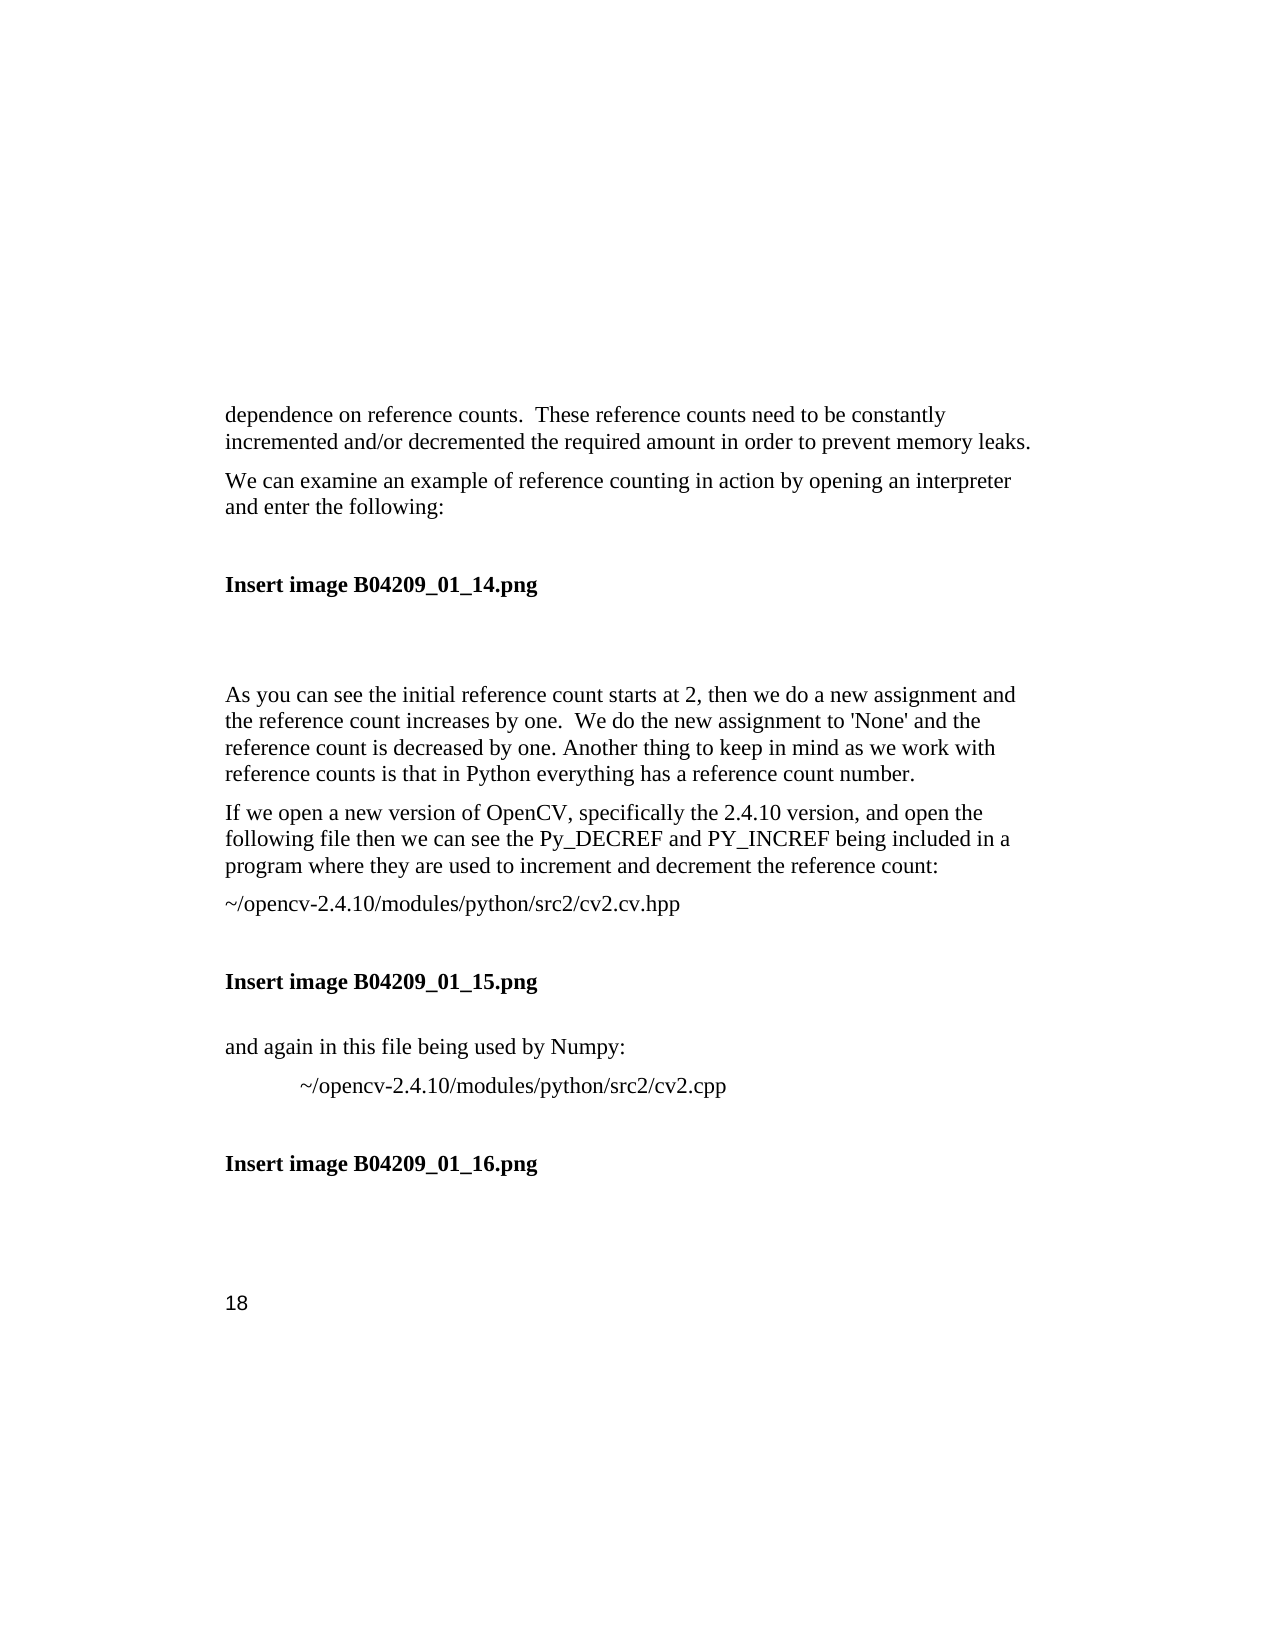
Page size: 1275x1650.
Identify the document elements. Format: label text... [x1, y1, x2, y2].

text and again in this file being used by Numpy: [225, 1033, 1050, 1060]
text If we open a new version of OpenCV, specifically the 2.4.10 version, and open the following file then we can see the Py_DECREF and PY_INCREF being included in a program where they are used to increment and decrement the reference count: [225, 799, 1050, 878]
text Insert image B04209_01_16.png [225, 1150, 1050, 1176]
text dependence on reference counts. These reference counts need to be constantly incremented and/or decremented the required amount in order to prevent memory leaks. [225, 401, 1050, 454]
text As you can see the initial reference count starts at 2, then we do a new assignment and the reference count increases by one. We do the new assignment to 'None' and the reference count is decreased by one. Another thing to keep in mind as we work with reference counts is that in Python everything has a reference count number. [225, 681, 1050, 786]
text Insert image B04209_01_15.png [225, 968, 1050, 994]
text Insert image B04209_01_14.png [225, 571, 1050, 597]
text ~/opencv-2.4.10/modules/python/src2/cv2.cpp [225, 1072, 1050, 1099]
text We can examine an example of reference counting in action by opening an interpreter and enter the following: [225, 467, 1050, 519]
text ~/opencv-2.4.10/modules/python/src2/cv2.cv.hpp [225, 891, 1050, 917]
